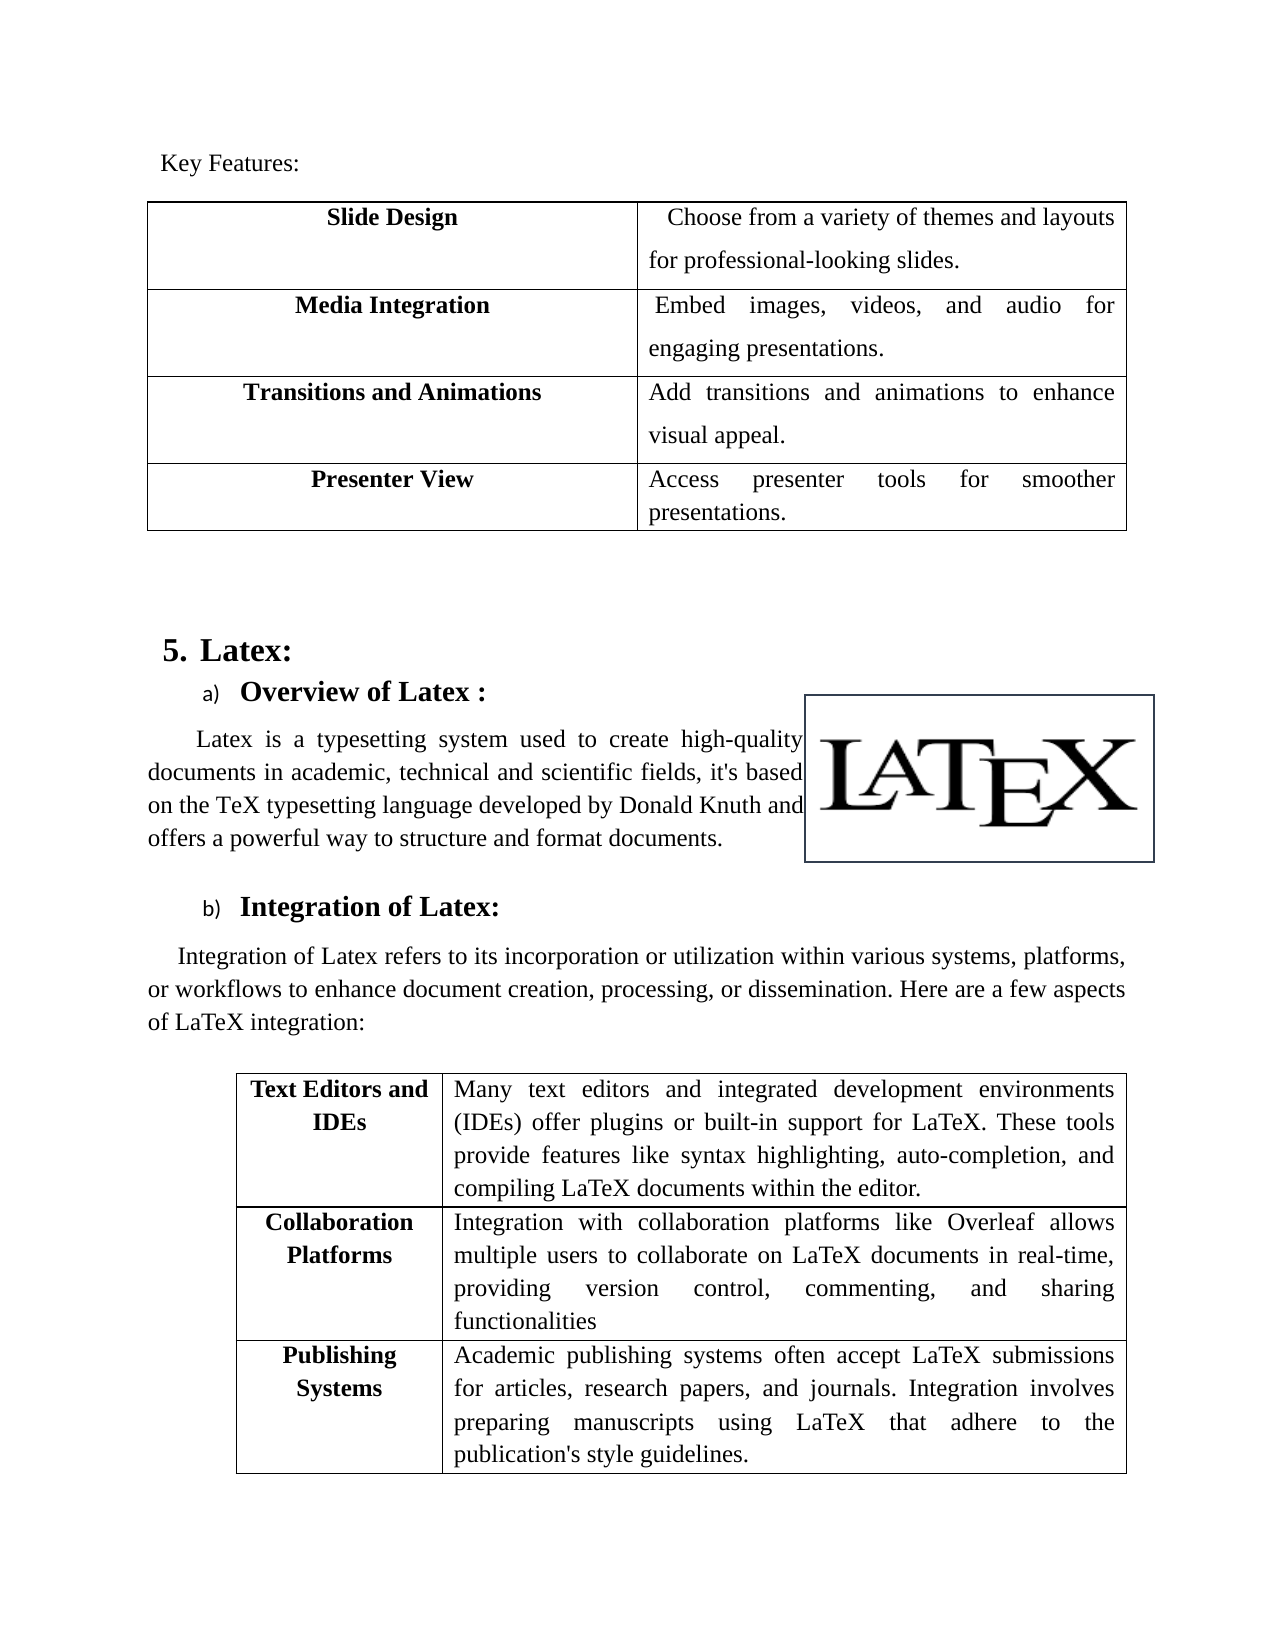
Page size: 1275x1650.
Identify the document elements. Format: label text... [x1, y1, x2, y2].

table_cell Collaboration Platforms [237, 1208, 442, 1339]
table_cell Embed images, videos, and audio for engaging presentations. [638, 290, 1126, 376]
list Integration of Latex refers to its incorporation or utilization within various systems, platforms, or workflows to enhance document creation, processing, or dissemination. Here are a few aspects of LaTeX integration: [148, 941, 1127, 1036]
list Overview of Latex :Haut du formulaire [202, 674, 1127, 708]
table_cell Media Integration [148, 290, 637, 376]
table_header Slide Design [148, 203, 637, 289]
table_header Many text editors and integrated development environments (IDEs) offer plugins or built-in support for LaTeX. These tools provide features like syntax highlighting, auto-completion, and compiling LaTeX documents within the editor. [443, 1074, 1126, 1206]
text Latex is a typesetting system used to create high-quality documents in academic, technical and scientific fields, it's based on the TeX typesetting language developed by Donald Knuth and offers a powerful way to structure and format documents. [148, 724, 804, 852]
table_cell Academic publishing systems often accept LaTeX submissions for articles, research papers, and journals. Integration involves preparing manuscripts using LaTeX that adhere to the publication's style guidelines. [443, 1341, 1126, 1473]
table_cell Add transitions and animations to enhance visual appeal. [638, 377, 1126, 463]
table_cell Transitions and Animations [148, 377, 637, 463]
table_header Text Editors and IDEs [237, 1074, 442, 1206]
table_cell Access presenter tools for smoother presentations. [638, 464, 1126, 530]
table_header Choose from a variety of themes and layouts for professional-looking slides. [638, 203, 1126, 289]
table_cell Presenter View [148, 464, 637, 530]
list Latex: [162, 630, 1127, 668]
table_cell Integration with collaboration platforms like Overleaf allows multiple users to collaborate on LaTeX documents in real-time, providing version control, commenting, and sharing functionalities [443, 1208, 1126, 1339]
table_cell Publishing Systems [237, 1341, 442, 1473]
list Integration of Latex: [202, 889, 1127, 922]
text Key Features: [148, 148, 1127, 176]
